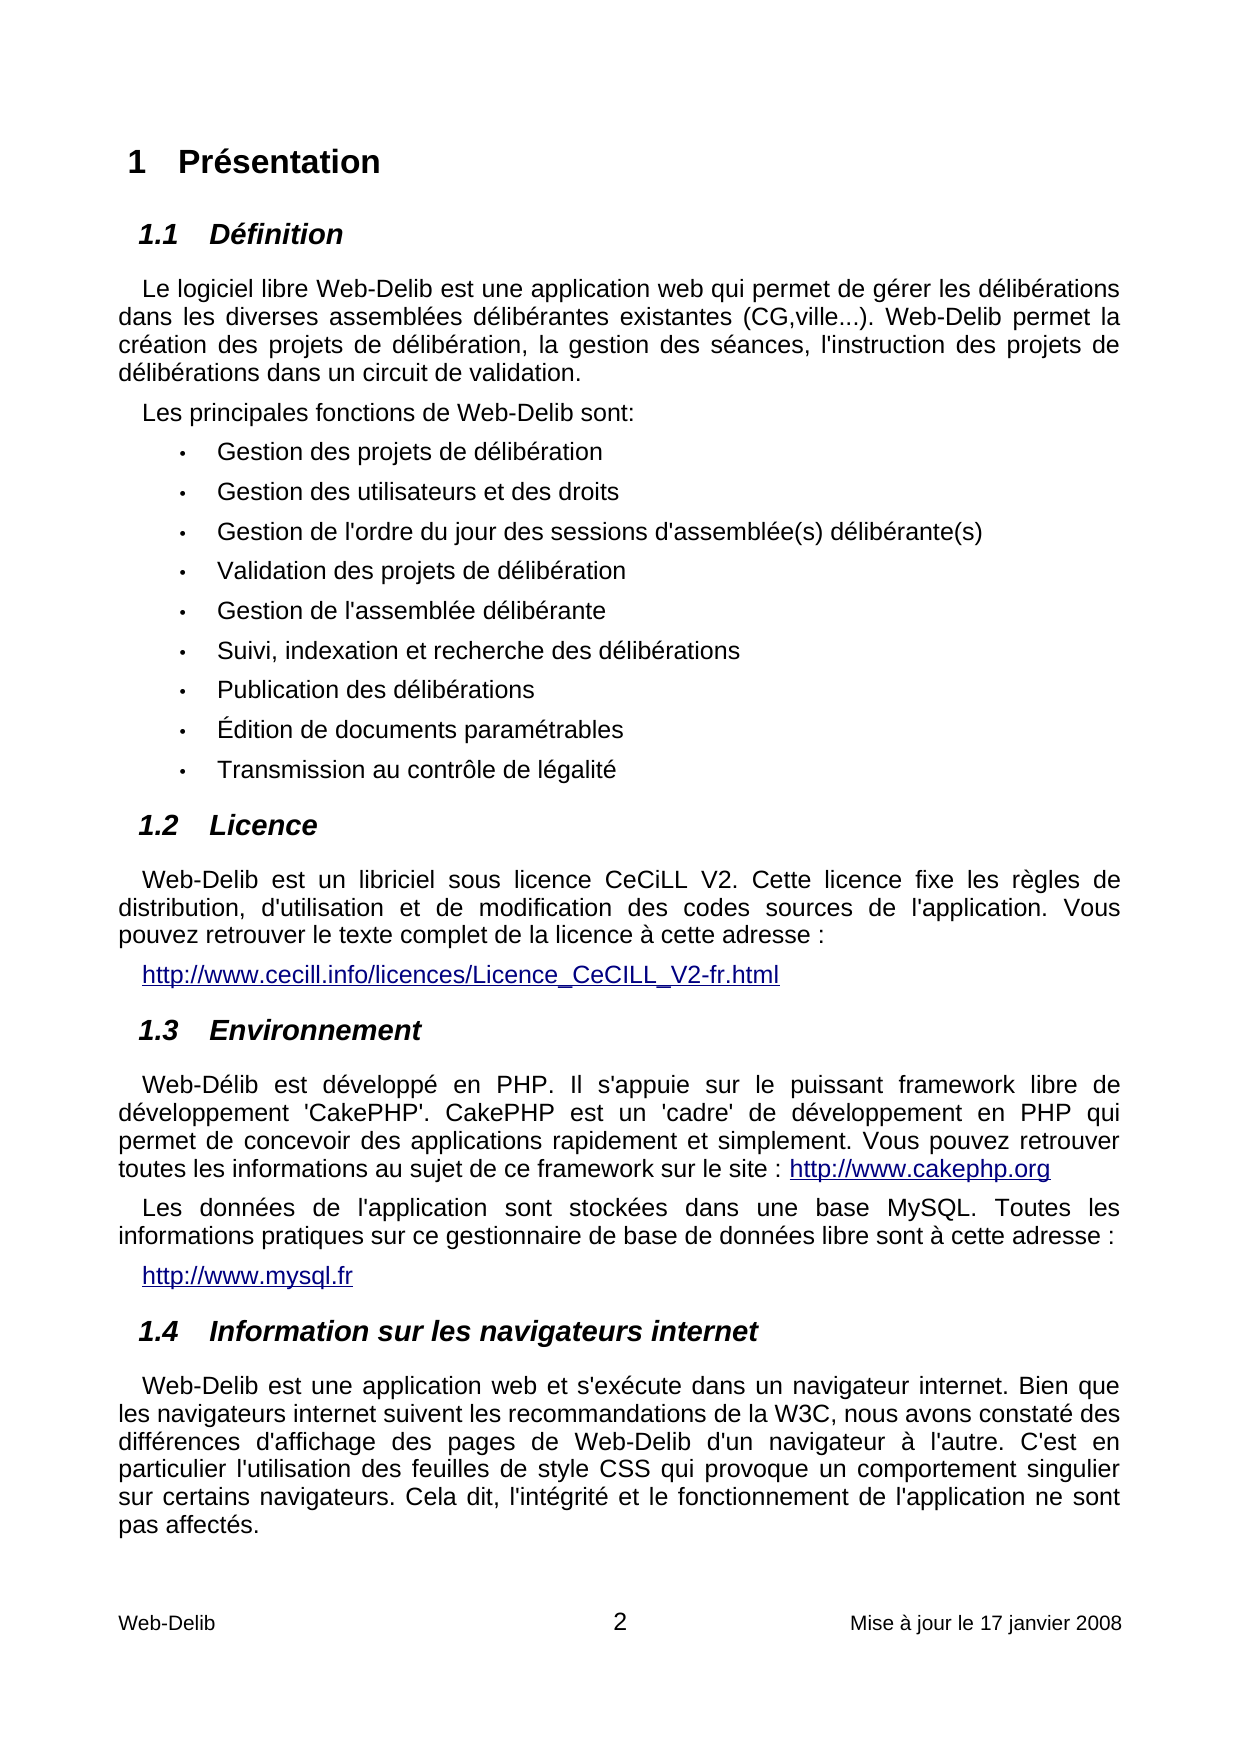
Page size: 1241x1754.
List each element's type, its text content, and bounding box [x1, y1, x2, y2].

list Gestion de l'assemblée délibérante [156, 597, 1122, 625]
text Web-Delib est une application web et s'exécute dans un navigateur internet. Bien que les navigateurs internet suivent les recommandations de la W3C, nous avons constaté des différences d'affichage des pages de Web-Delib d'un navigateur à l'autre. C'est en particulier l'utilisation des feuilles de style CSS qui provoque un comportement singulier sur certains navigateurs. Cela dit, l'intégrité et le fonctionnement de l'application ne sont pas affectés. [118, 1372, 1122, 1539]
text Les principales fonctions de Web-Delib sont: [118, 398, 1122, 426]
subtitle Présentation [118, 143, 1122, 181]
text Web-Délib est développé en PHP. Il s'appuie sur le puissant framework libre de développement 'CakePHP'. CakePHP est un 'cadre' de développement en PHP qui permet de concevoir des applications rapidement et simplement. Vous pouvez retrouver toutes les informations au sujet de ce framework sur le site : http://www.cakephp.org [118, 1071, 1122, 1182]
list Édition de documents paramétrables [156, 716, 1122, 744]
text Les données de l'application sont stockées dans une base MySQL. Toutes les informations pratiques sur ce gestionnaire de base de données libre sont à cette adresse : [118, 1194, 1122, 1250]
subtitle Information sur les navigateurs internet [118, 1315, 1122, 1347]
text Le logiciel libre Web-Delib est une application web qui permet de gérer les délibérations dans les diverses assemblées délibérantes existantes (CG,ville...). Web-Delib permet la création des projets de délibération, la gestion des séances, l'instruction des projets de délibérations dans un circuit de validation. [118, 275, 1122, 387]
text http://www.cecill.info/licences/Licence_CeCILL_V2-fr.html [118, 961, 1122, 989]
list Transmission au contrôle de légalité [156, 756, 1122, 783]
text http://www.mysql.fr [118, 1262, 1122, 1290]
list Publication des délibérations [156, 676, 1122, 704]
subtitle Licence [118, 808, 1122, 841]
subtitle Environnement [118, 1014, 1122, 1046]
list Gestion des utilisateurs et des droits [156, 478, 1122, 506]
list Gestion de l'ordre du jour des sessions d'assemblée(s) délibérante(s) [156, 517, 1122, 545]
list Validation des projets de délibération [156, 557, 1122, 585]
subtitle Définition [118, 218, 1122, 251]
list Suivi, indexation et recherche des délibérations [156, 637, 1122, 664]
text Web-Delib est un libriciel sous licence CeCiLL V2. Cette licence fixe les règles de distribution, d'utilisation et de modification des codes sources de l'application. Vous pouvez retrouver le texte complet de la licence à cette adresse : [118, 865, 1122, 949]
list Gestion des projets de délibération [156, 438, 1122, 466]
